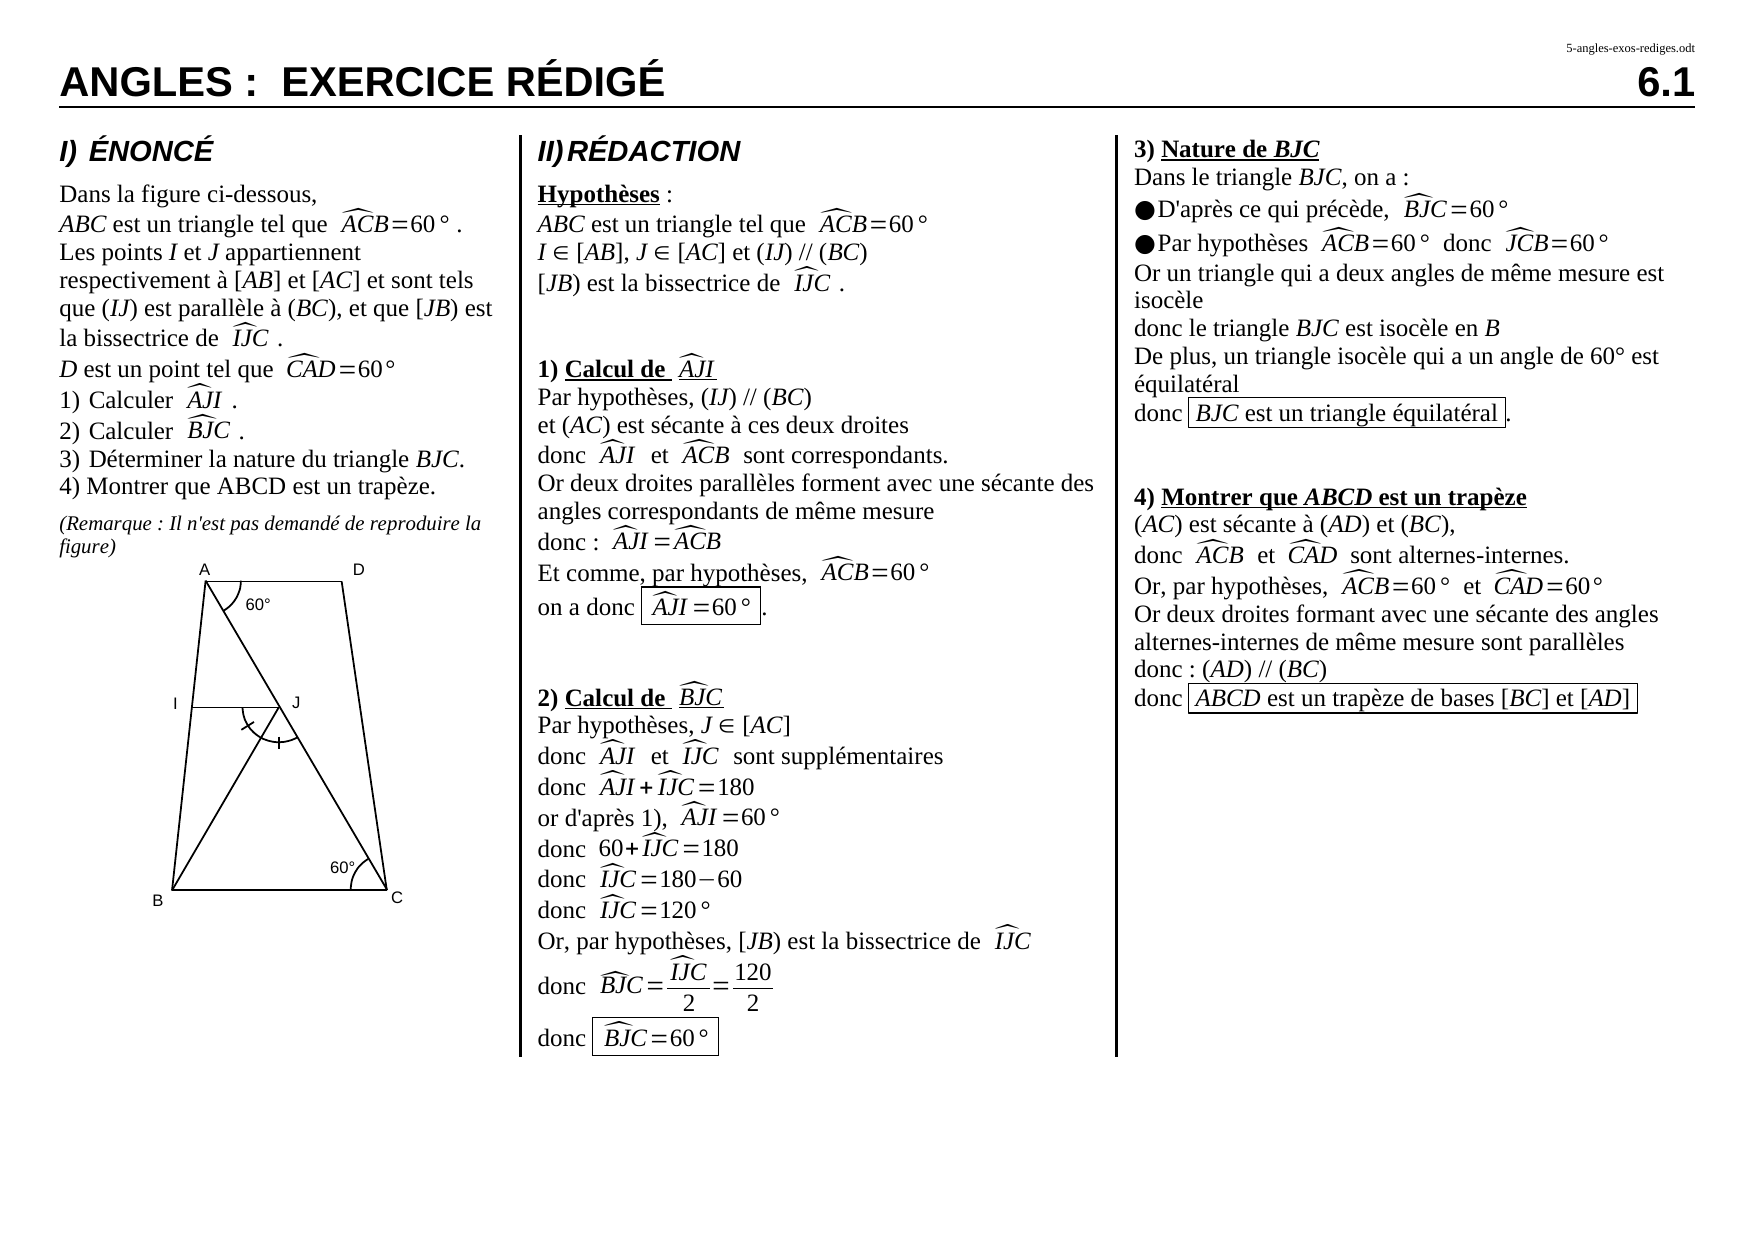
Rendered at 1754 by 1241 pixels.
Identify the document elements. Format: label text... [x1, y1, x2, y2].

text donc : (AD) // (BC) [1134, 655, 1695, 683]
text donc : [537, 525, 1098, 556]
list Par hypothèses donc [1134, 225, 1695, 259]
text Dans le triangle BJC, on a : [1134, 163, 1695, 191]
list D'après ce qui précède, [1134, 191, 1695, 225]
text (AC) est sécante à (AD) et (BC), [1134, 511, 1695, 538]
text donc le triangle BJC est isocèle en B [1134, 314, 1695, 342]
text Dans la figure ci-dessous, ABC est un triangle tel que . [59, 180, 502, 238]
text [JB) est la bissectrice de . [537, 266, 1098, 297]
text 3) Déterminer la nature du triangle BJC. [59, 445, 502, 472]
text I ∈ [AB], J ∈ [AC] et (IJ) // (BC) [537, 238, 1098, 266]
list Rédaction [537, 135, 1098, 168]
text donc [537, 770, 1098, 801]
text donc [1189, 684, 1637, 712]
list Énoncé [59, 135, 502, 168]
text donc [537, 862, 1098, 893]
text Or, par hypothèses, et [1134, 569, 1695, 600]
text donc [1134, 683, 1188, 713]
text on a donc . [642, 588, 760, 624]
text 2) Calcul de [537, 681, 1098, 711]
text donc [537, 893, 1098, 924]
text donc et sont supplémentaires [537, 739, 1098, 770]
text donc et sont alternes-internes. [1134, 538, 1695, 569]
text donc [537, 832, 1098, 862]
text De plus, un triangle isocèle qui a un angle de 60° est équilatéral [1134, 342, 1695, 397]
text Or, par hypothèses, [JB) est la bissectrice de [537, 924, 1098, 955]
text Les points I et J appartiennent respectivement à [AB] et [AC] et sont tels que (IJ) est parallèle à (BC), et que [JB) est la bissectrice de . [59, 238, 502, 352]
text on a donc . [537, 586, 641, 625]
text or d'après 1), [537, 801, 1098, 832]
text 3) Nature de BJC [1134, 135, 1695, 163]
text 4) Montrer que ABCD est un trapèze. [59, 472, 502, 500]
text Hypothèses : [537, 180, 1098, 207]
text Par hypothèses, J ∈ [AC] [537, 711, 1098, 739]
text on a donc . [761, 586, 1098, 625]
text Et comme, par hypothèses, [537, 556, 1098, 586]
text donc [537, 1017, 592, 1056]
text 2) Calculer . [59, 414, 502, 445]
text donc et sont correspondants. [537, 438, 1098, 469]
text donc . [1134, 397, 1188, 427]
text donc . [1506, 397, 1695, 427]
text Or deux droites parallèles forment avec une sécante des angles correspondants de même mesure [537, 469, 1098, 525]
text 4) Montrer que ABCD est un trapèze [1134, 483, 1695, 511]
text 1) Calcul de [537, 352, 1098, 383]
text D est un point tel que [59, 352, 502, 383]
text Or deux droites formant avec une sécante des angles alternes-internes de même mesure sont parallèles [1134, 600, 1695, 655]
text Par hypothèses, (IJ) // (BC) et (AC) est sécante à ces deux droites [537, 383, 1098, 438]
text 1) Calculer . [59, 383, 502, 414]
text donc [593, 1018, 718, 1055]
text (Remarque : Il n'est pas demandé de reproduire la figure) [59, 512, 502, 558]
text Or un triangle qui a deux angles de même mesure est isocèle [1134, 259, 1695, 314]
text donc [1638, 683, 1695, 713]
text angles : Exercice rédigé 6.1 [59, 59, 1695, 106]
text donc [719, 1017, 1098, 1056]
text ABC est un triangle tel que [537, 207, 1098, 238]
text donc [537, 955, 1098, 1017]
text donc . [1189, 398, 1505, 427]
